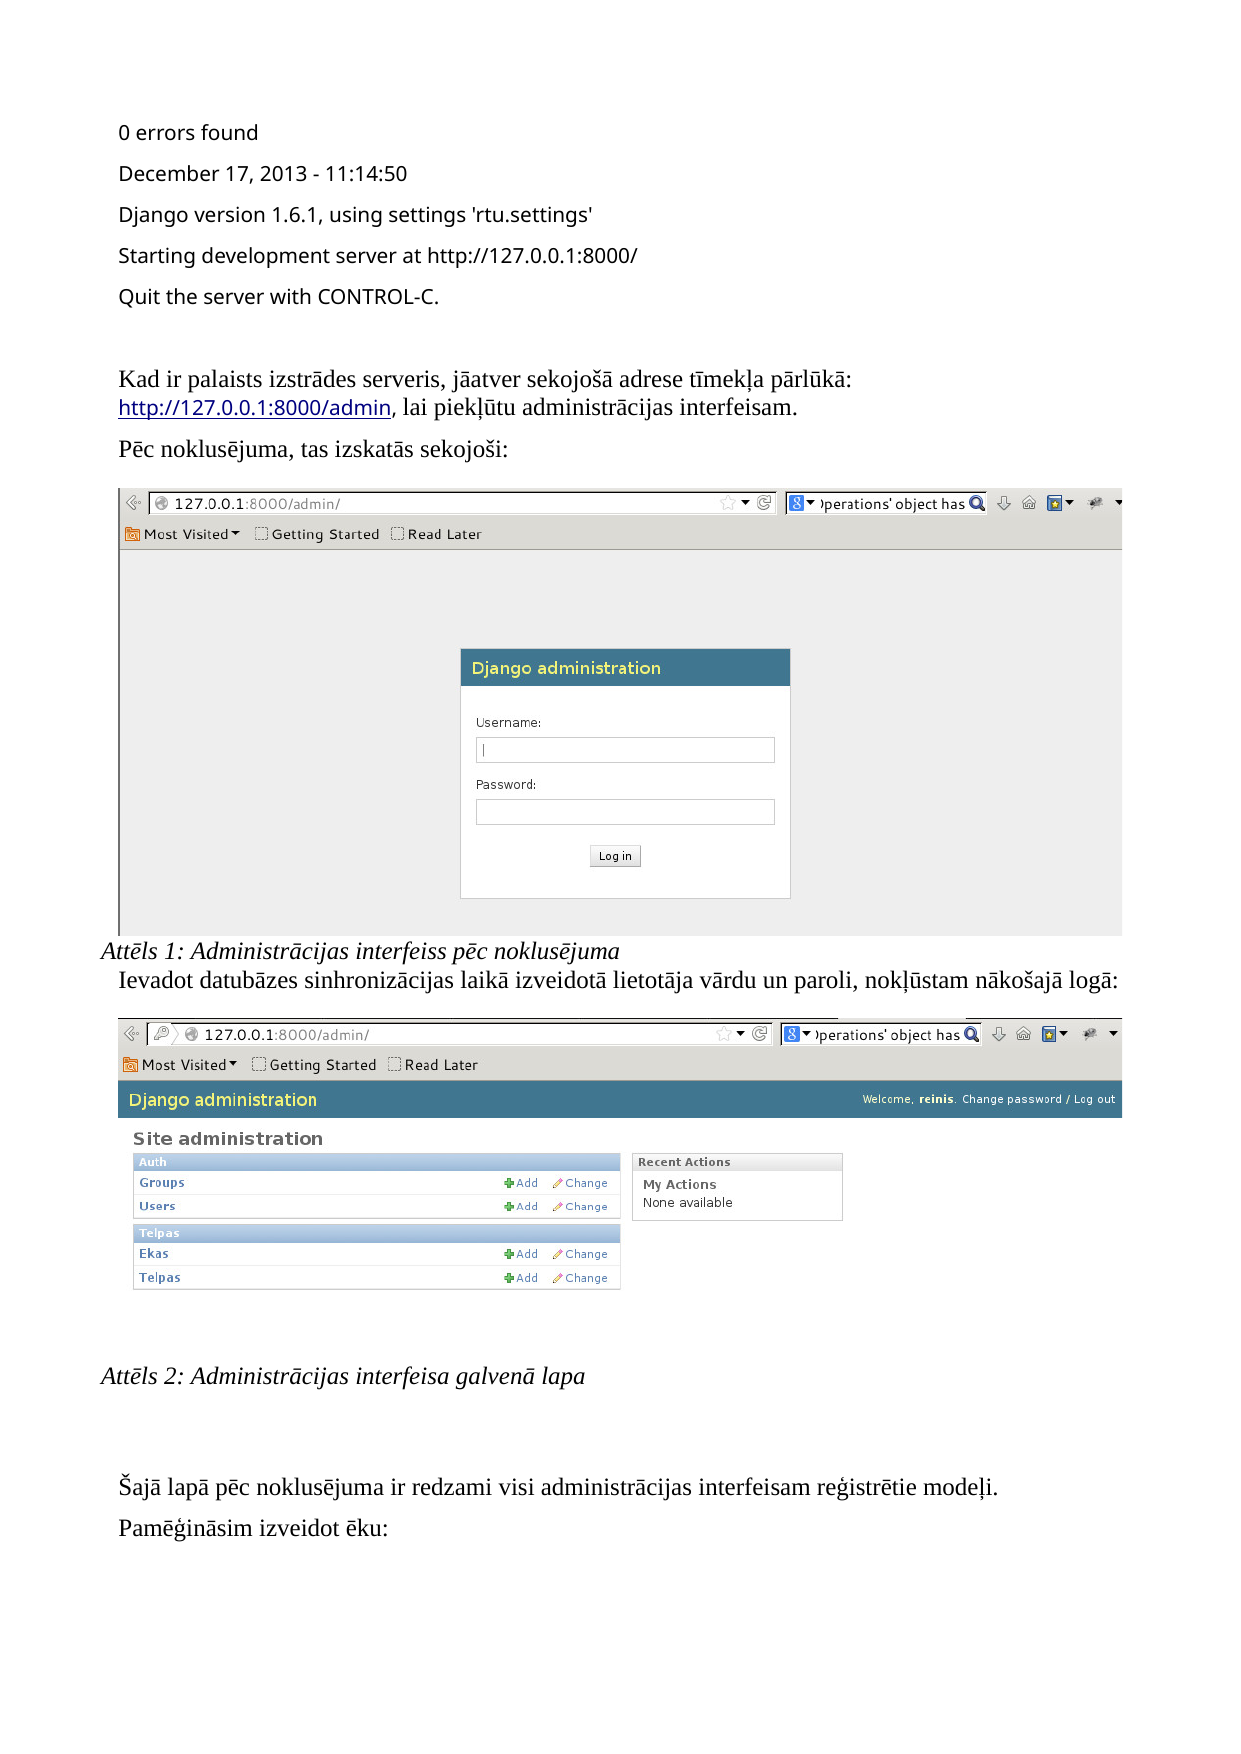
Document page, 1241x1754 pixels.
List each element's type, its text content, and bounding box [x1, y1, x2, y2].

text Starting development server at http://127.0.0.1:8000/ [118, 241, 1122, 269]
text Attēls 1: Administrācijas interfeiss pēc noklusējuma [101, 488, 1139, 965]
text Quit the server with CONTROL-C. [118, 282, 1122, 310]
text Ievadot datubāzes sinhronizācijas laikā izveidotā lietotāja vārdu un paroli, nokļūstam nākošajā logā: [118, 965, 1122, 993]
picture [118, 1018, 1123, 1361]
text Attēls 2: Administrācijas interfeisa galvenā lapa [101, 1018, 1139, 1390]
picture [118, 488, 1123, 936]
text 0 errors found [118, 118, 1122, 147]
text Kad ir palaists izstrādes serveris, jāatver sekojošā adrese tīmekļa pārlūkā: http://127.0.0.1:8000/admin, lai piekļūtu administrācijas interfeisam. [118, 364, 1122, 422]
text December 17, 2013 - 11:14:50 [118, 159, 1122, 187]
text Pamēģināsim izveidot ēku: [118, 1513, 1122, 1542]
text Django version 1.6.1, using settings 'rtu.settings' [118, 200, 1122, 228]
text Šajā lapā pēc noklusējuma ir redzami visi administrācijas interfeisam reģistrētie modeļi. [118, 1472, 1122, 1500]
text Pēc noklusējuma, tas izskatās sekojoši: [118, 434, 1122, 463]
